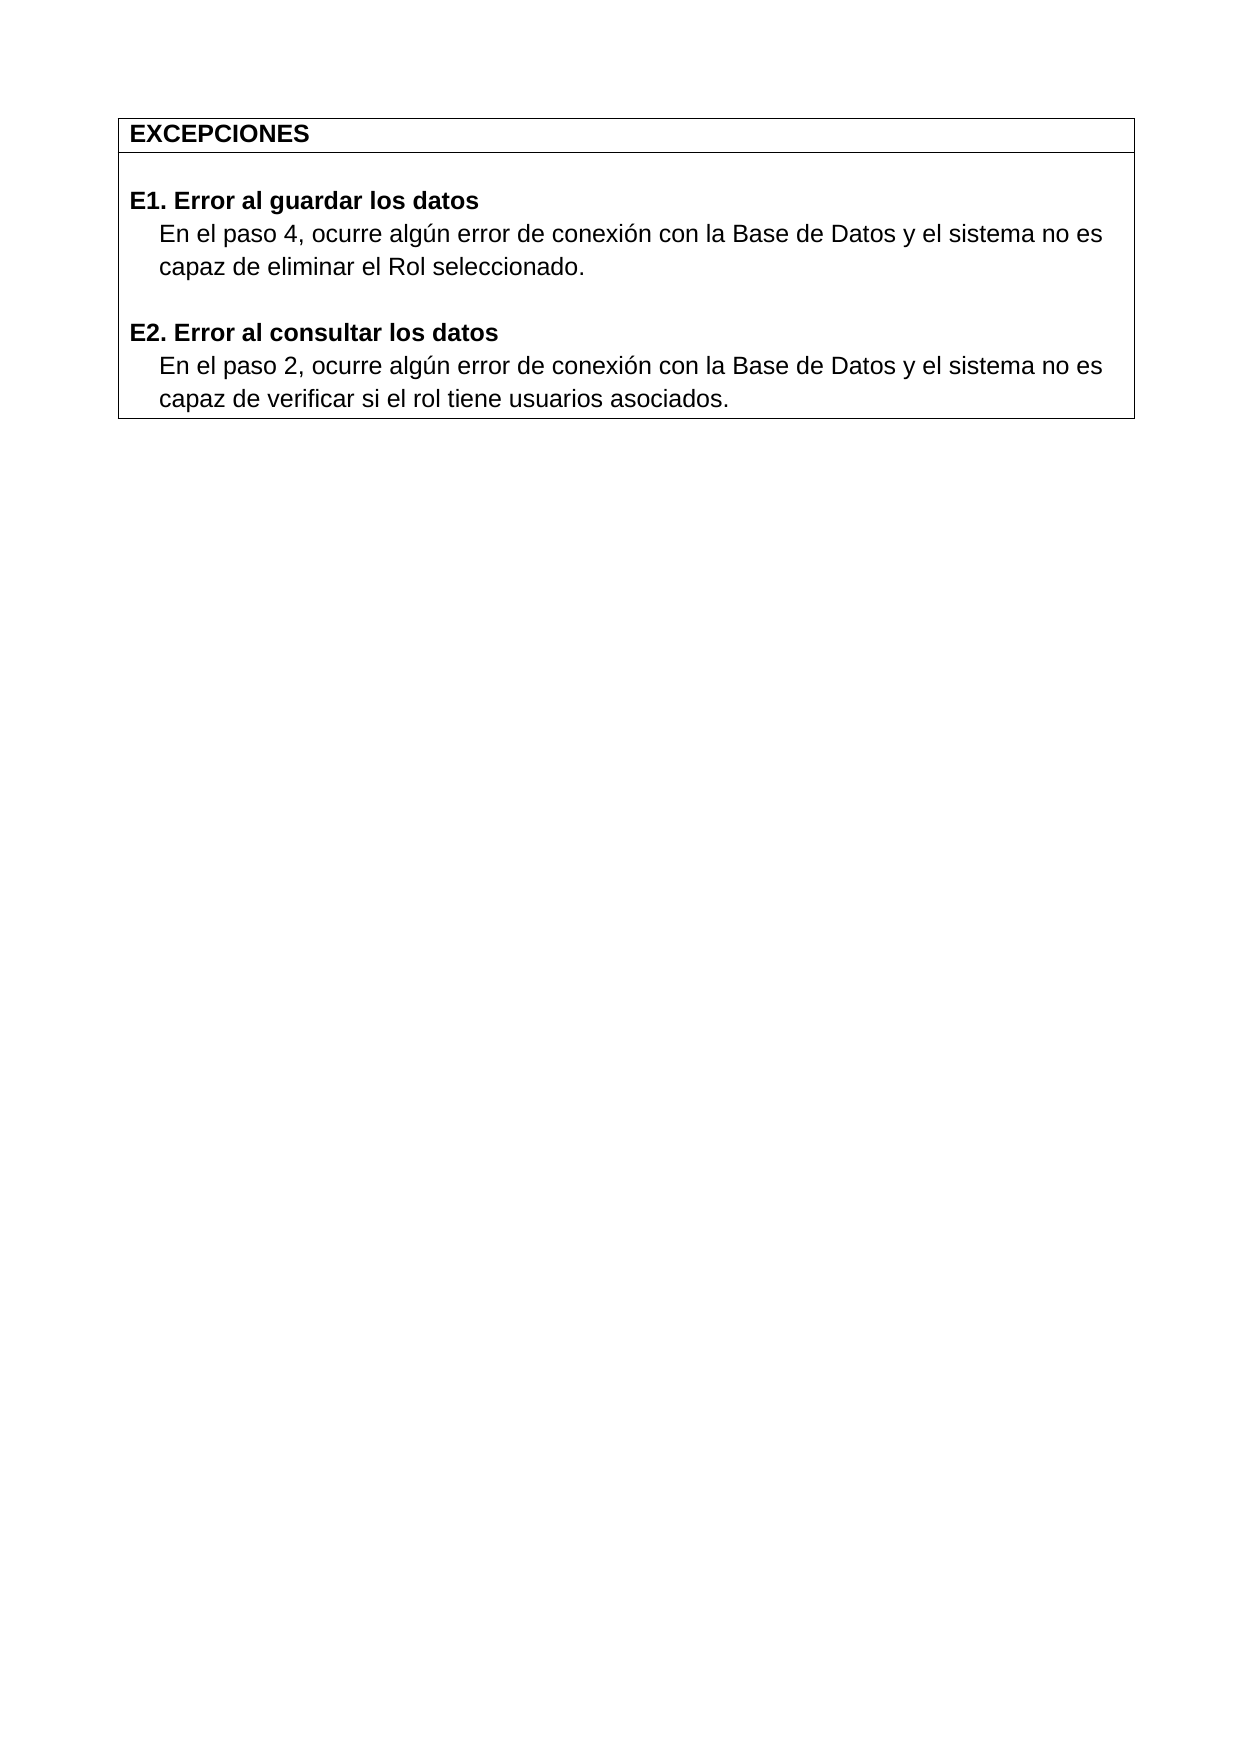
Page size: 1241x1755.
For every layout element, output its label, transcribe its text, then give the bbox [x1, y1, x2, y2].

table_header EXCEPCIONES [119, 119, 1134, 152]
table_cell E1. Error al guardar los datos En el paso 4, ocurre algún error de conexión con la Base de Datos y el sistema no es capaz de eliminar el Rol seleccionado. E2. Error al consultar los datos En el paso 2, ocurre algún error de conexión con la Base de Datos y el sistema no es capaz de verificar si el rol tiene usuarios asociados. [119, 153, 1134, 417]
